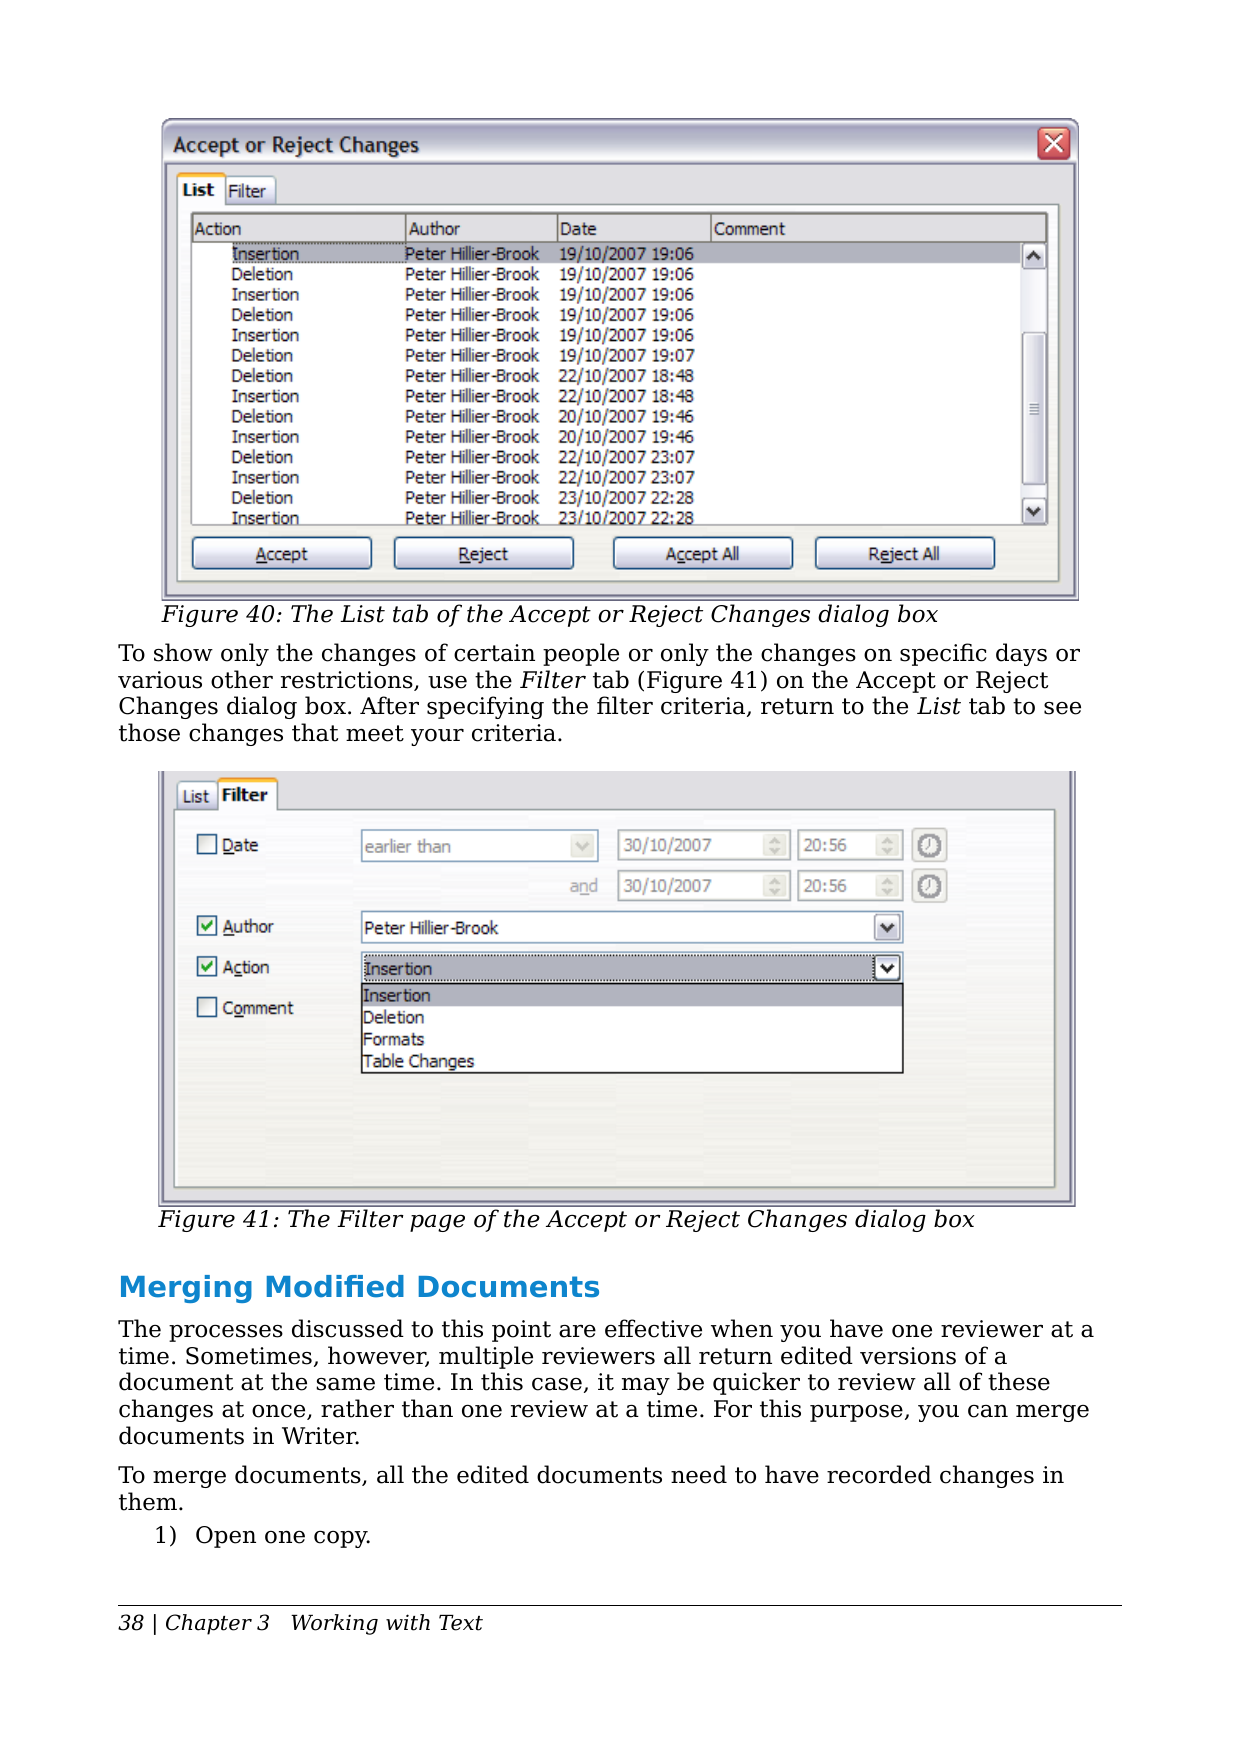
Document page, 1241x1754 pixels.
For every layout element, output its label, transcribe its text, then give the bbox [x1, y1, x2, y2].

list Open one copy. [177, 1522, 1122, 1548]
picture [161, 118, 1079, 601]
text Figure 40: The List tab of the Accept or Reject Changes dialog box [162, 601, 1079, 628]
text To show only the changes of certain people or only the changes on specific days or various other restrictions, use the Filter tab (Figure 41) on the Accept or Reject Changes dialog box. After specifying the filter criteria, return to the List tab to see those changes that meet your criteria. [118, 640, 1122, 747]
text The processes discussed to this point are effective when you have one reviewer at a time. Sometimes, however, multiple reviewers all return edited versions of a document at the same time. In this case, it may be quicker to review all of these changes at once, rather than one review at a time. For this purpose, you can merge documents in Writer. [118, 1316, 1122, 1449]
text Figure 41: The Filter page of the Accept or Reject Changes dialog box [158, 1207, 1082, 1233]
picture [158, 771, 1076, 1207]
subtitle Merging Modified Documents [118, 1270, 1122, 1304]
list To merge documents, all the edited documents need to have recorded changes in them. [118, 1462, 1122, 1515]
